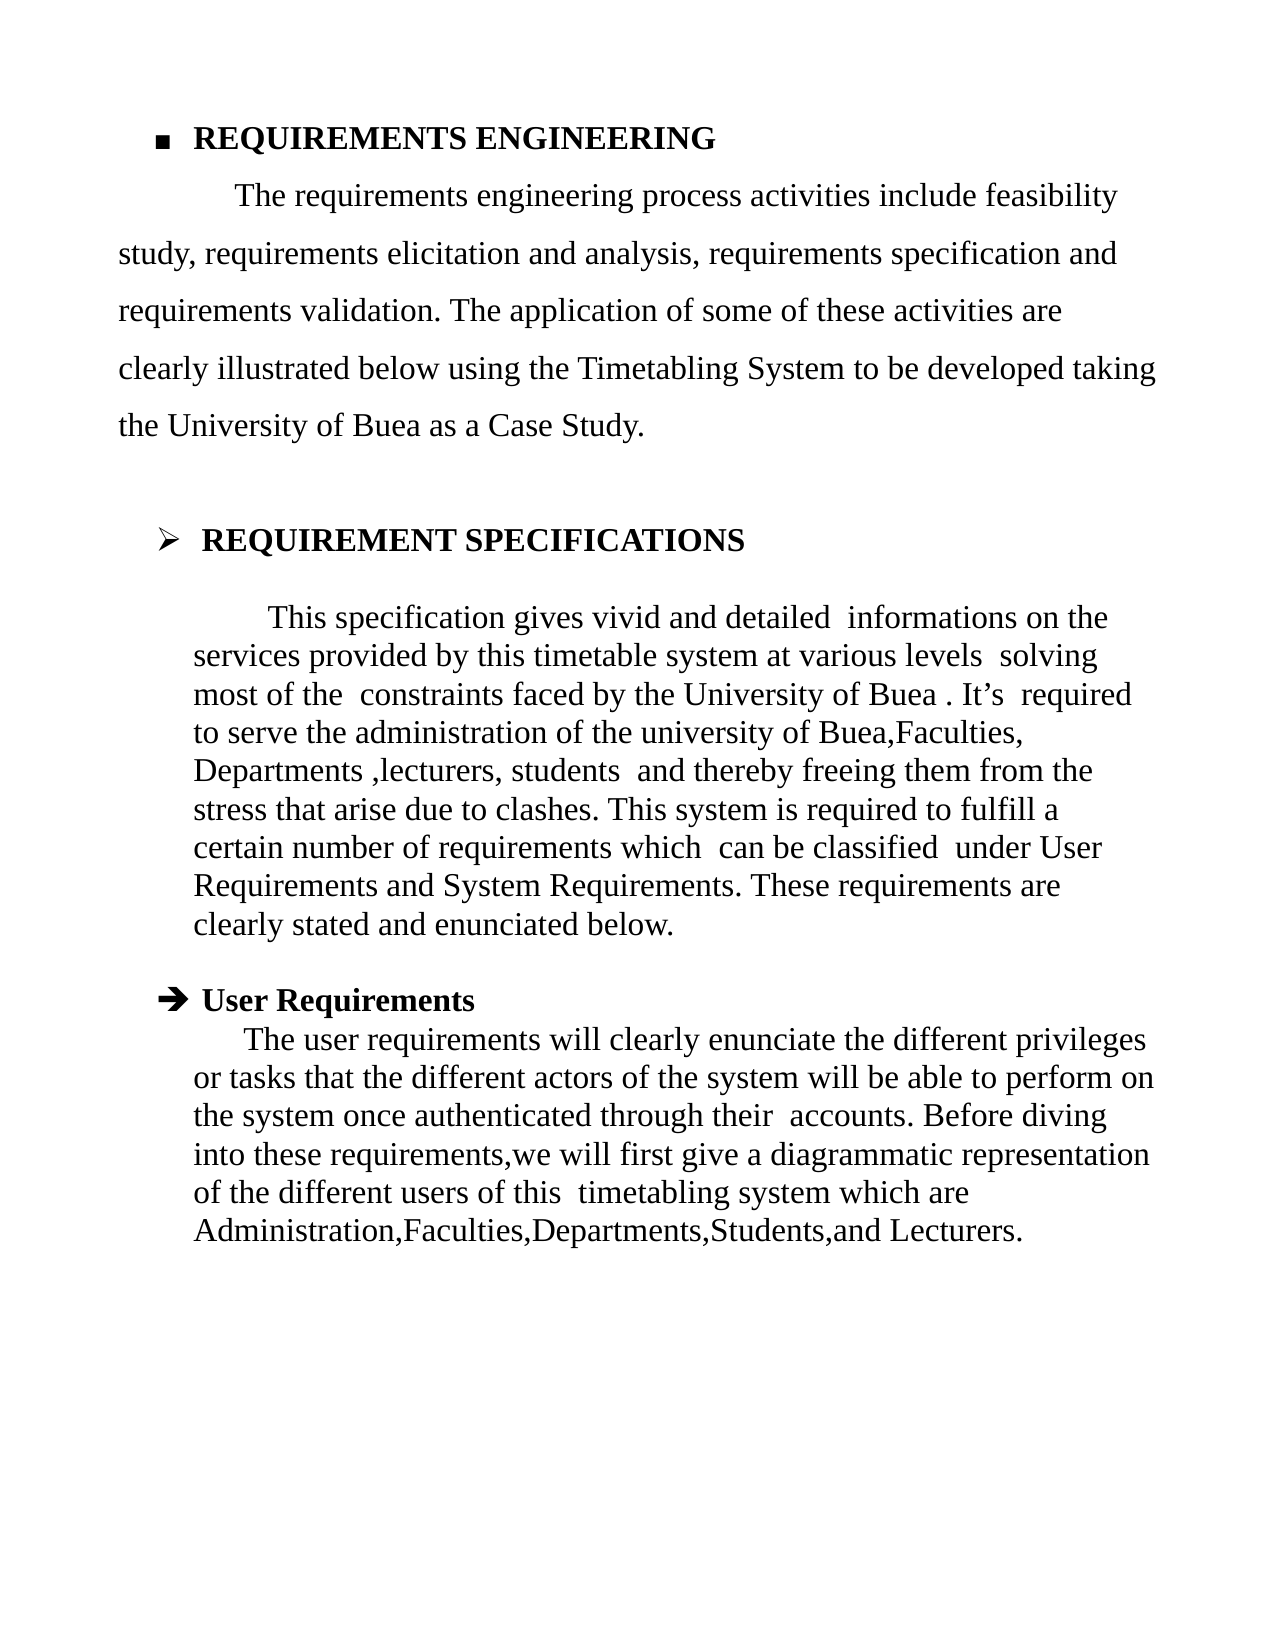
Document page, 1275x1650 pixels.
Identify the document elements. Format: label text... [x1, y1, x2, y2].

list The user requirements will clearly enunciate the different privileges or tasks that the different actors of the system will be able to perform on the system once authenticated through their accounts. Before diving into these requirements,we will first give a diagrammatic representation of the different users of this timetabling system which are Administration,Faculties,Departments,Students,and Lecturers. [156, 1019, 1157, 1249]
list REQUIREMENT SPECIFICATIONS [156, 521, 1157, 559]
text The requirements engineering process activities include feasibility study, requirements elicitation and analysis, requirements specification and requirements validation. The application of some of these activities are clearly illustrated below using the Timetabling System to be developed taking the University of Buea as a Case Study. [118, 176, 1157, 444]
list REQUIREMENTS ENGINEERING [156, 118, 1157, 156]
list This specification gives vivid and detailed informations on the services provided by this timetable system at various levels solving most of the constraints faced by the University of Buea . It’s required to serve the administration of the university of Buea,Faculties, Departments ,lecturers, students and thereby freeing them from the stress that arise due to clashes. This system is required to fulfill a certain number of requirements which can be classified under User Requirements and System Requirements. These requirements are clearly stated and enunciated below. [156, 597, 1157, 942]
list User Requirements [156, 981, 1157, 1019]
